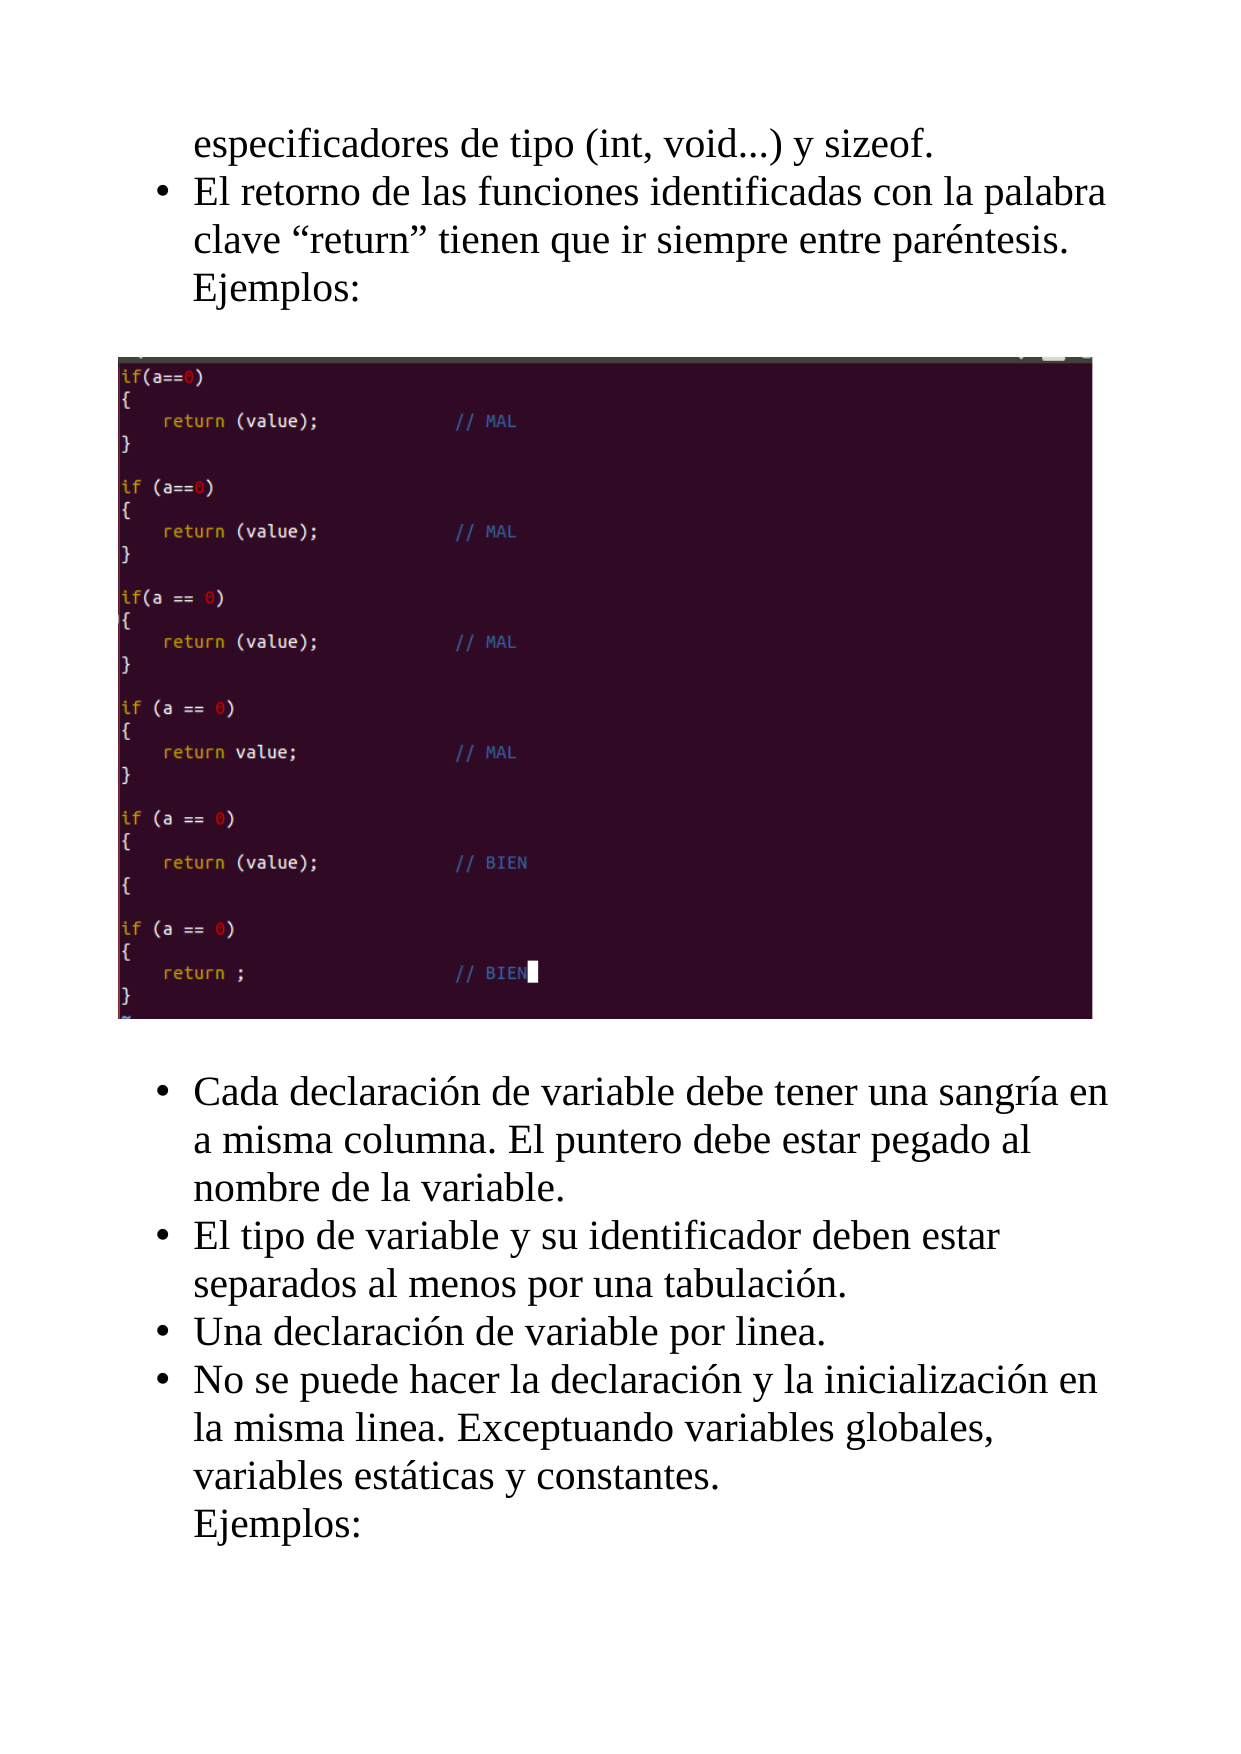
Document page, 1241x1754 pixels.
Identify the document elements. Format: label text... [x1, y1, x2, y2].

list El retorno de las funciones identificadas con la palabra clave “return” tienen que ir siempre entre paréntesis. [156, 166, 1122, 262]
list Cada declaración de variable debe tener una sangría en a misma columna. El puntero debe estar pegado al nombre de la variable. [156, 1067, 1122, 1211]
list El tipo de variable y su identificador deben estar separados al menos por una tabulación. [156, 1211, 1122, 1307]
text Ejemplos: [118, 262, 1122, 310]
list No se puede hacer la declaración y la inicialización en la misma linea. Exceptuando variables globales, variables estáticas y constantes. [156, 1355, 1122, 1498]
picture [980, 357, 1093, 1019]
list Una declaración de variable por linea. [156, 1307, 1122, 1355]
list Ejemplos: [156, 1498, 1122, 1546]
list especificadores de tipo (int, void...) y sizeof. [156, 118, 1122, 166]
